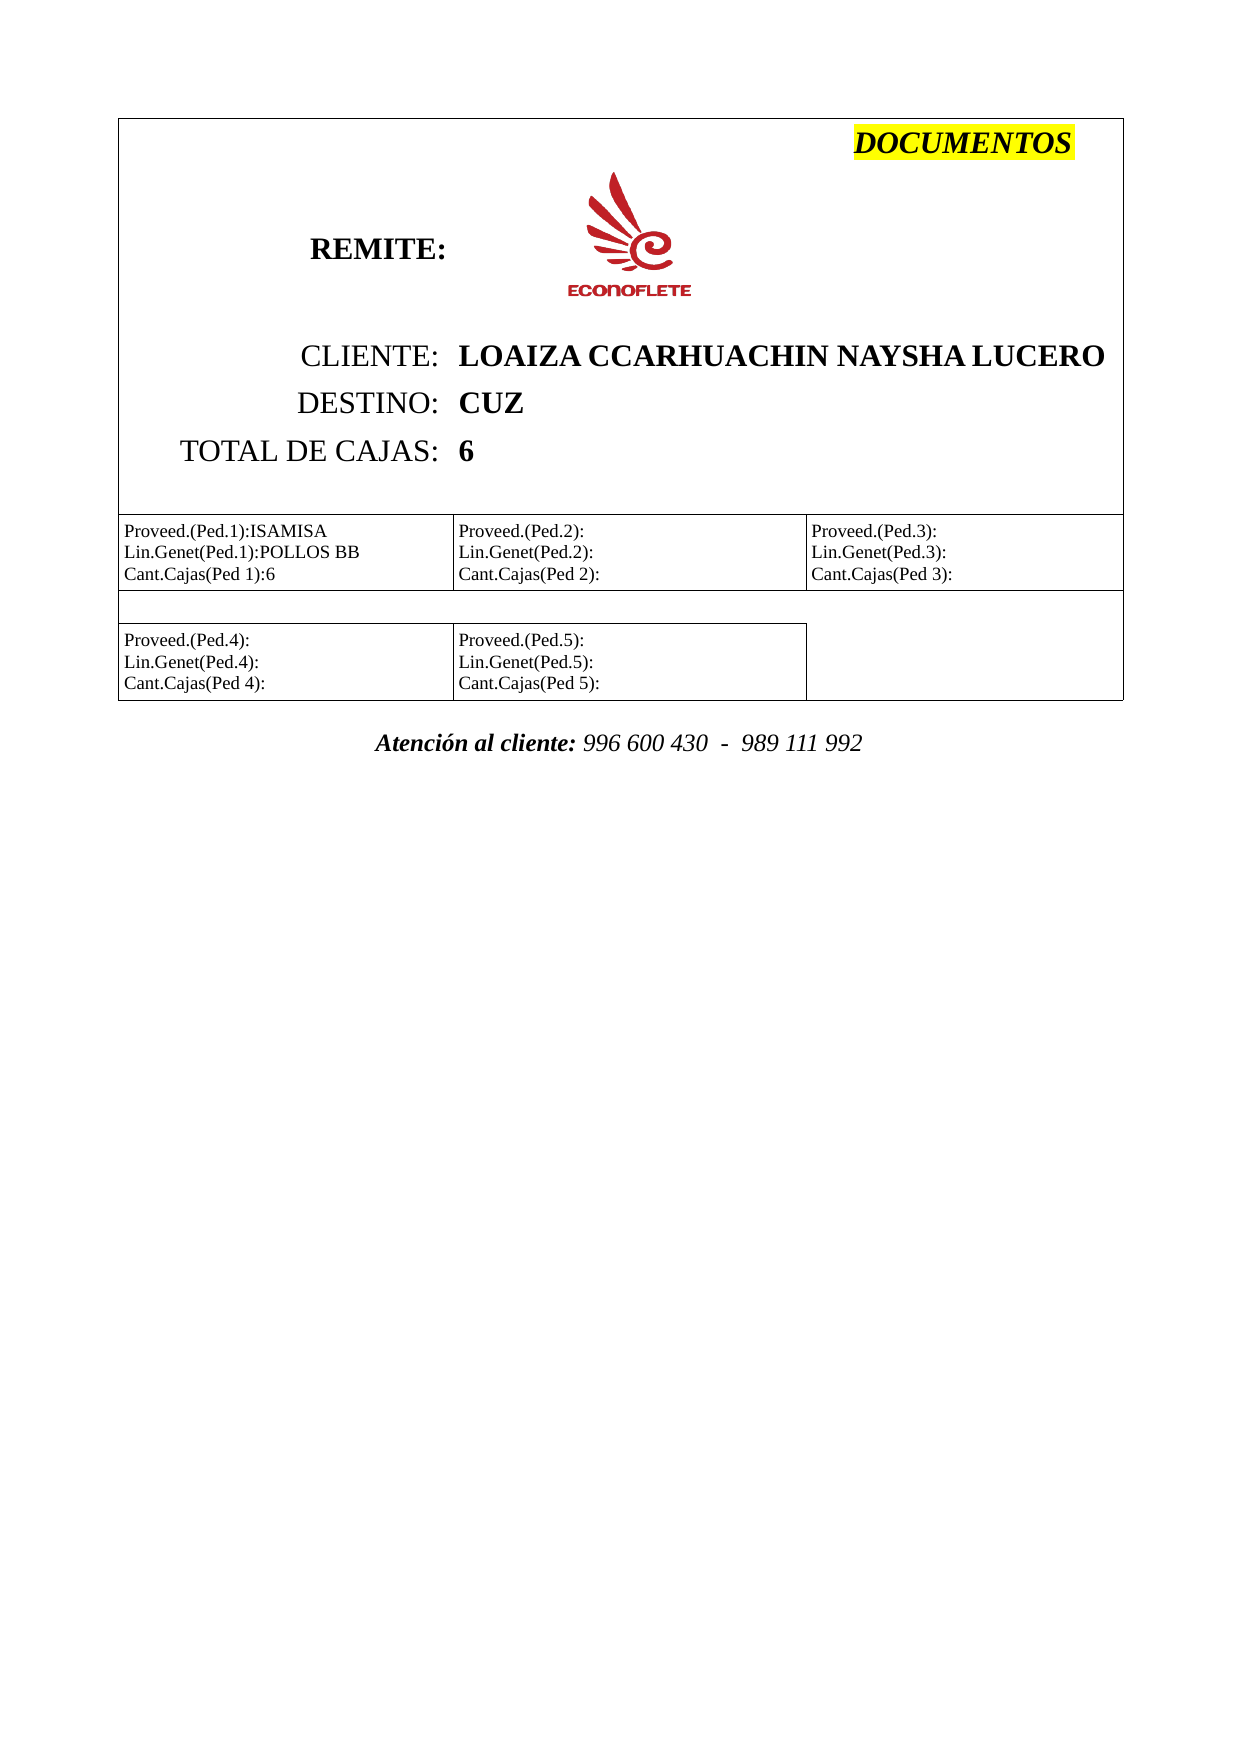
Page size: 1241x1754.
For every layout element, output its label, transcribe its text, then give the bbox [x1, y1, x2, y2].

table_cell Proveed.(Ped.2): Lin.Genet(Ped.2): Cant.Cajas(Ped 2): [454, 515, 806, 590]
table_cell CUZ [453, 379, 806, 426]
table_header [453, 119, 806, 166]
table_cell CLIENTE: [119, 332, 453, 379]
table_cell REMITE: [119, 166, 453, 332]
table_cell TOTAL DE CAJAS: [119, 426, 453, 474]
text Atención al cliente: 996 600 430 - 989 111 992 [118, 728, 1122, 757]
table_cell [453, 474, 806, 514]
table_cell [453, 166, 806, 332]
table_cell [806, 474, 1123, 514]
table_cell Proveed.(Ped.3): Lin.Genet(Ped.3): Cant.Cajas(Ped 3): [807, 515, 1123, 590]
table_cell [119, 591, 453, 623]
table_cell DESTINO: [119, 379, 453, 426]
picture [552, 171, 707, 297]
table_cell [806, 379, 1123, 426]
table_cell [806, 591, 1123, 623]
table_cell [119, 474, 453, 514]
table_cell [807, 623, 1123, 699]
table_cell [453, 591, 806, 623]
table_cell Proveed.(Ped.5): Lin.Genet(Ped.5): Cant.Cajas(Ped 5): [454, 624, 806, 699]
table_cell LOAIZA CCARHUACHIN NAYSHA LUCERO [453, 332, 1123, 379]
table_header DOCUMENTOS [806, 119, 1123, 166]
table_cell 6 [453, 426, 1123, 474]
table_cell Proveed.(Ped.4): Lin.Genet(Ped.4): Cant.Cajas(Ped 4): [119, 624, 453, 699]
table_cell [806, 166, 1123, 332]
table_header [119, 119, 453, 166]
table_cell Proveed.(Ped.1):ISAMISA Lin.Genet(Ped.1):POLLOS BB Cant.Cajas(Ped 1):6 [119, 515, 453, 590]
